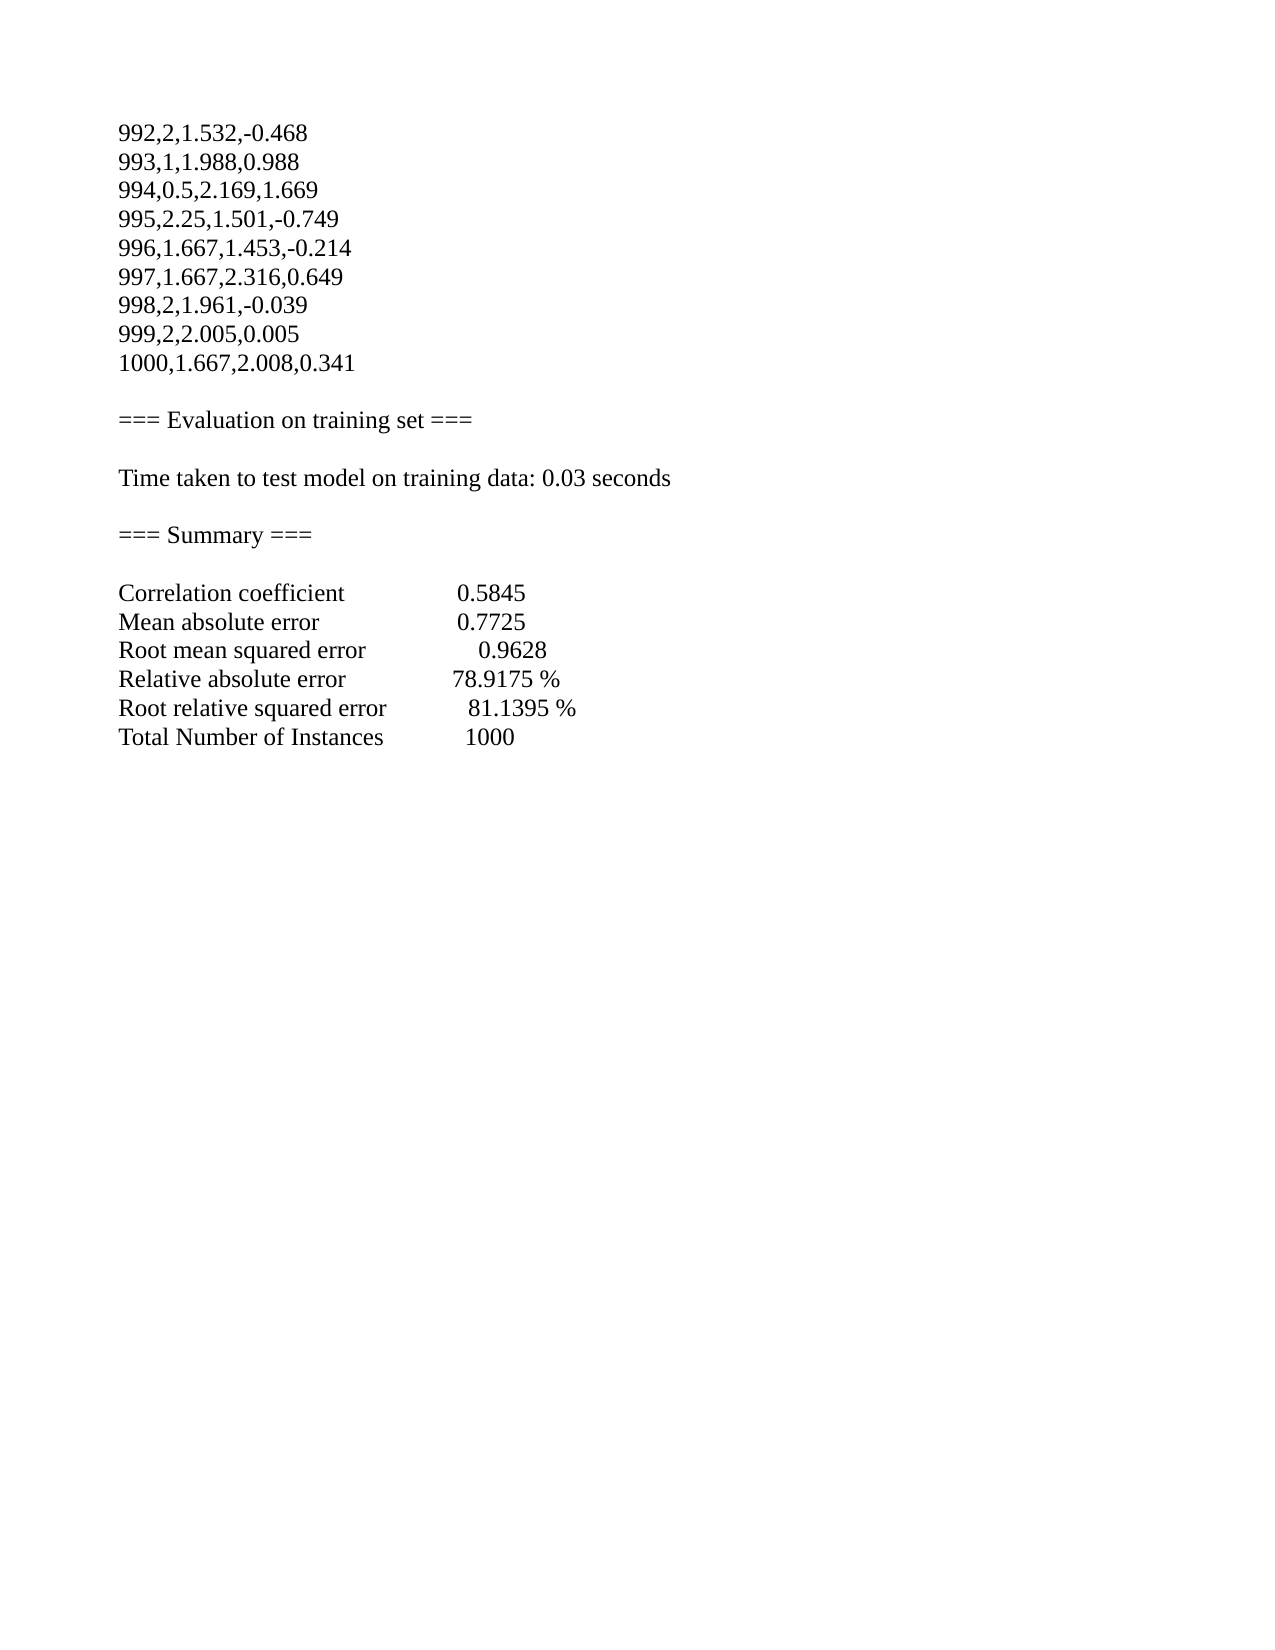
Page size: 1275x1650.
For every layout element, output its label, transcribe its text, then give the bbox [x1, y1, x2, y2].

text Root relative squared error 81.1395 % [118, 693, 1157, 722]
text Relative absolute error 78.9175 % [118, 664, 1157, 693]
text 993,1,1.988,0.988 [118, 147, 1157, 176]
text 994,0.5,2.169,1.669 [118, 176, 1157, 204]
text 998,2,1.961,-0.039 [118, 291, 1157, 319]
text 1000,1.667,2.008,0.341 [118, 348, 1157, 377]
text Correlation coefficient 0.5845 [118, 578, 1157, 607]
text Mean absolute error 0.7725 [118, 607, 1157, 636]
text 999,2,2.005,0.005 [118, 319, 1157, 348]
text === Evaluation on training set === [118, 406, 1157, 434]
text 996,1.667,1.453,-0.214 [118, 233, 1157, 262]
text 992,2,1.532,-0.468 [118, 118, 1157, 147]
text === Summary === [118, 521, 1157, 549]
text Total Number of Instances 1000 [118, 722, 1157, 751]
text Root mean squared error 0.9628 [118, 636, 1157, 664]
text 997,1.667,2.316,0.649 [118, 262, 1157, 291]
text 995,2.25,1.501,-0.749 [118, 204, 1157, 233]
text Time taken to test model on training data: 0.03 seconds [118, 463, 1157, 492]
